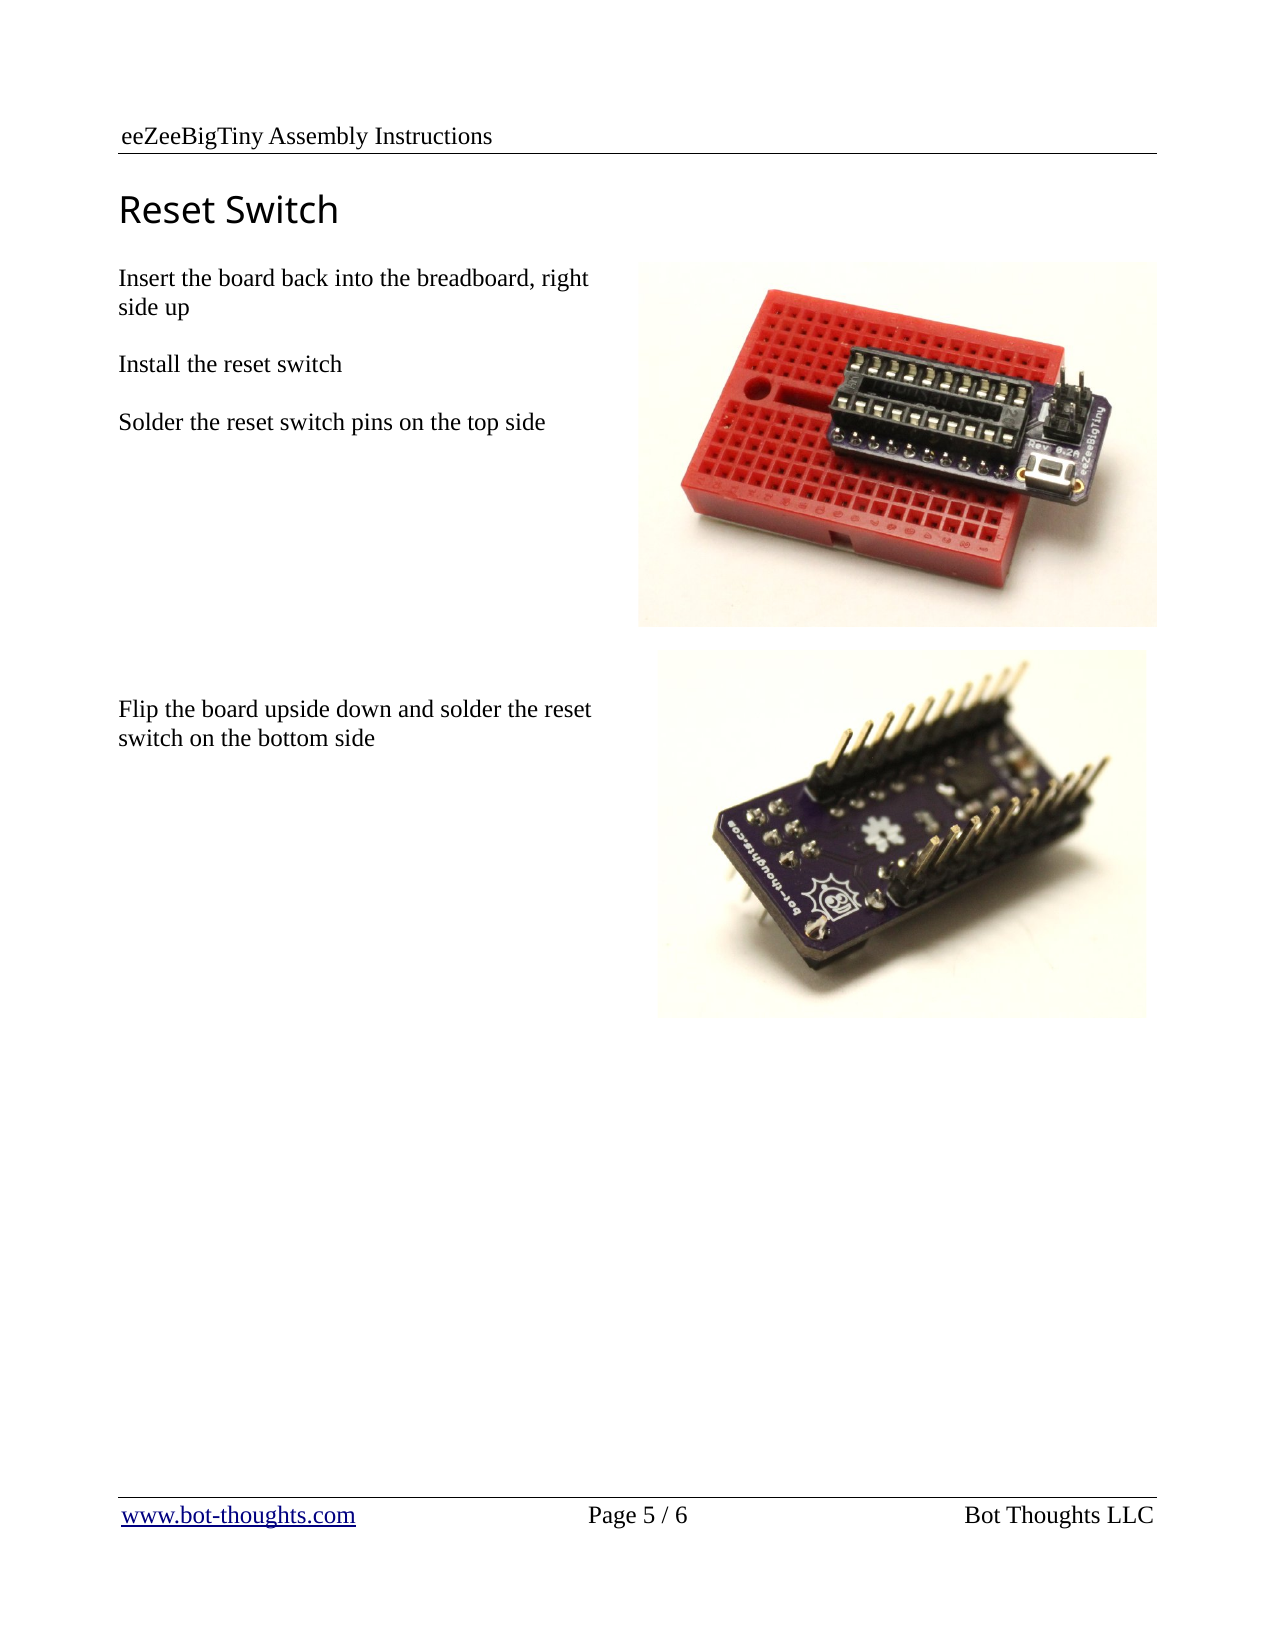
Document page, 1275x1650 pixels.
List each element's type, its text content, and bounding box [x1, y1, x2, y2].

text Flip the board upside down and solder the reset switch on the bottom side [118, 694, 657, 752]
picture [657, 650, 1147, 1018]
text Insert the board back into the breadboard, right side up [118, 263, 638, 320]
text Solder the reset switch pins on the top side [118, 407, 638, 435]
text Install the reset switch [118, 349, 638, 378]
picture [638, 262, 1157, 627]
text Reset Switch [118, 183, 1157, 234]
